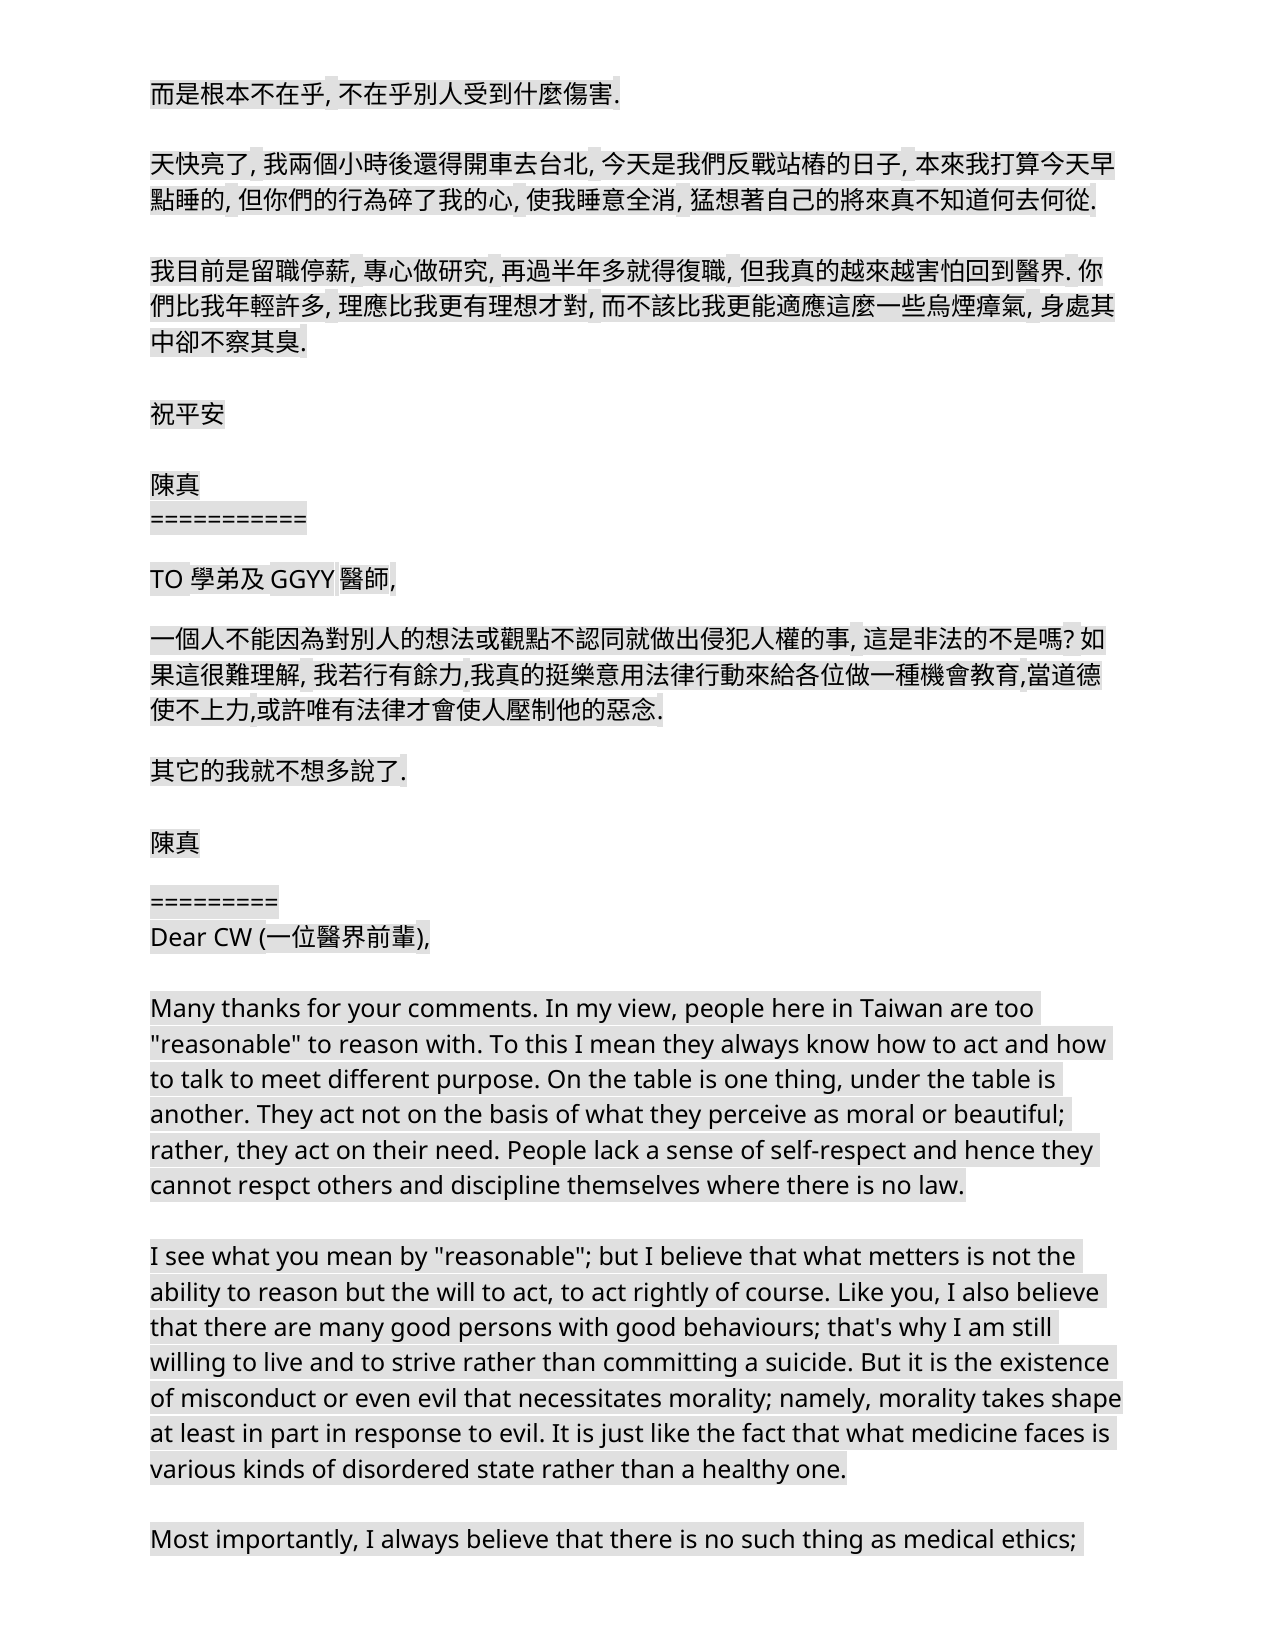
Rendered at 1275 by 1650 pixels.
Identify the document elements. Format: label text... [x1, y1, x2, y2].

text 其它的我就不想多說了. 陳真 [150, 752, 1125, 858]
text 而是根本不在乎, 不在乎別人受到什麼傷害. 天快亮了, 我兩個小時後還得開車去台北, 今天是我們反戰站樁的日子, 本來我打算今天早點睡的, 但你們的行為碎了我的心, 使我睡意全消, 猛想著自己的將來真不知道何去何從. 我目前是留職停薪, 專心做研究, 再過半年多就得復職, 但我真的越來越害怕回到醫界. 你們比我年輕許多, 理應比我更有理想才對, 而不該比我更能適應這麼一些烏煙瘴氣, 身處其中卻不察其臭. 祝平安 陳真 =========== [150, 75, 1125, 535]
text 一個人不能因為對別人的想法或觀點不認同就做出侵犯人權的事, 這是非法的不是嗎? 如果這很難理解, 我若行有餘力,我真的挺樂意用法律行動來給各位做一種機會教育,當道德使不上力,或許唯有法律才會使人壓制他的惡念. [150, 621, 1125, 727]
text TO 學弟及GGYY醫師, [150, 560, 1125, 596]
text ========= Dear CW (一位醫界前輩), Many thanks for your comments. In my view, people here in Taiwan are too "reasonable" to reason with. To this I mean they always know how to act and how to talk to meet different purpose. On the table is one thing, under the table is another. They act not on the basis of what they perceive as moral or beautiful; rather, they act on their need. People lack a sense of self-respect and hence they cannot respct others and discipline themselves where there is no law. I see what you mean by "reasonable"; but I believe that what metters is not the ability to reason but the will to act, to act rightly of course. Like you, I also believe that there are many good persons with good behaviours; that's why I am still willing to live and to strive rather than committing a suicide. But it is the existence of misconduct or even evil that necessitates morality; namely, morality takes shape at least in part in response to evil. It is just like the fact that what medicine faces is various kinds of disordered state rather than a healthy one. Most importantly, I always believe that there is no such thing as medical ethics; [150, 883, 1125, 1556]
